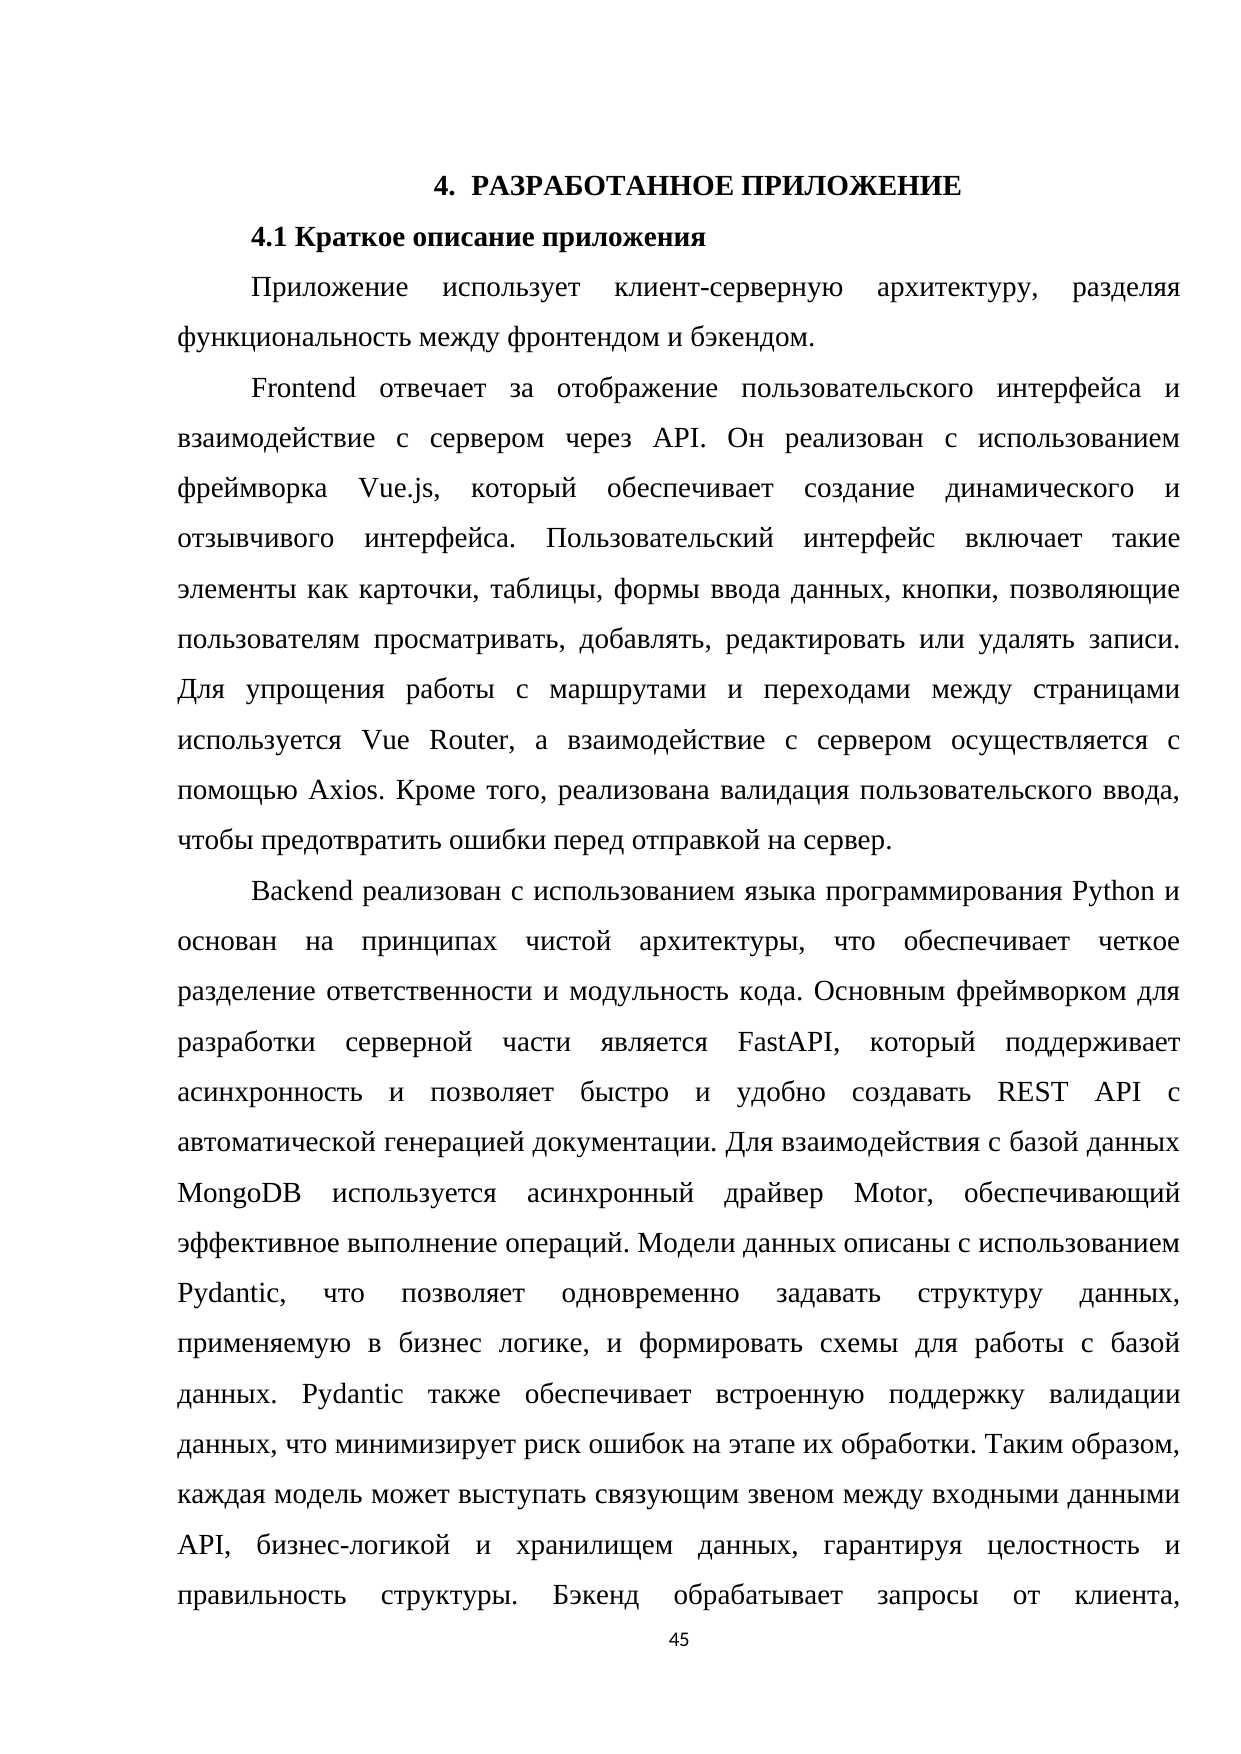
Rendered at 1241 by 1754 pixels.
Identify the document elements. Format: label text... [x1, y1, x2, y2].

text Приложение использует клиент-серверную архитектуру, разделяя функциональность между фронтендом и бэкендом. [177, 269, 1181, 353]
text 4.1 Краткое описание приложения [177, 219, 1181, 252]
text Frontend отвечает за отображение пользовательского интерфейса и взаимодействие с сервером через API. Он реализован с использованием фреймворка Vue.js, который обеспечивает создание динамического и отзывчивого интерфейса. Пользовательский интерфейс включает такие элементы как карточки, таблицы, формы ввода данных, кнопки, позволяющие пользователям просматривать, добавлять, редактировать или удалять записи. Для упрощения работы с маршрутами и переходами между страницами используется Vue Router, а взаимодействие с сервером осуществляется с помощью Axios. Кроме того, реализована валидация пользовательского ввода, чтобы предотвратить ошибки перед отправкой на сервер. [177, 370, 1181, 856]
text Backend реализован с использованием языка программирования Python и основан на принципах чистой архитектуры, что обеспечивает четкое разделение ответственности и модульность кода. Основным фреймворком для разработки серверной части является FastAPI, который поддерживает асинхронность и позволяет быстро и удобно создавать REST API с автоматической генерацией документации. Для взаимодействия с базой данных MongoDB используется асинхронный драйвер Motor, обеспечивающий эффективное выполнение операций. Модели данных описаны с использованием Pydantic, что позволяет одновременно задавать структуру данных, применяемую в бизнес логике, и формировать схемы для работы с базой данных. Pydantic также обеспечивает встроенную поддержку валидации данных, что минимизирует риск ошибок на этапе их обработки. Таким образом, каждая модель может выступать связующим звеном между входными данными API, бизнес-логикой и хранилищем данных, гарантируя целостность и правильность структуры. Бэкенд обрабатывает запросы от клиента, [177, 873, 1181, 1611]
list РАЗРАБОТАННОЕ ПРИЛОЖЕНИЕ [214, 168, 1181, 202]
